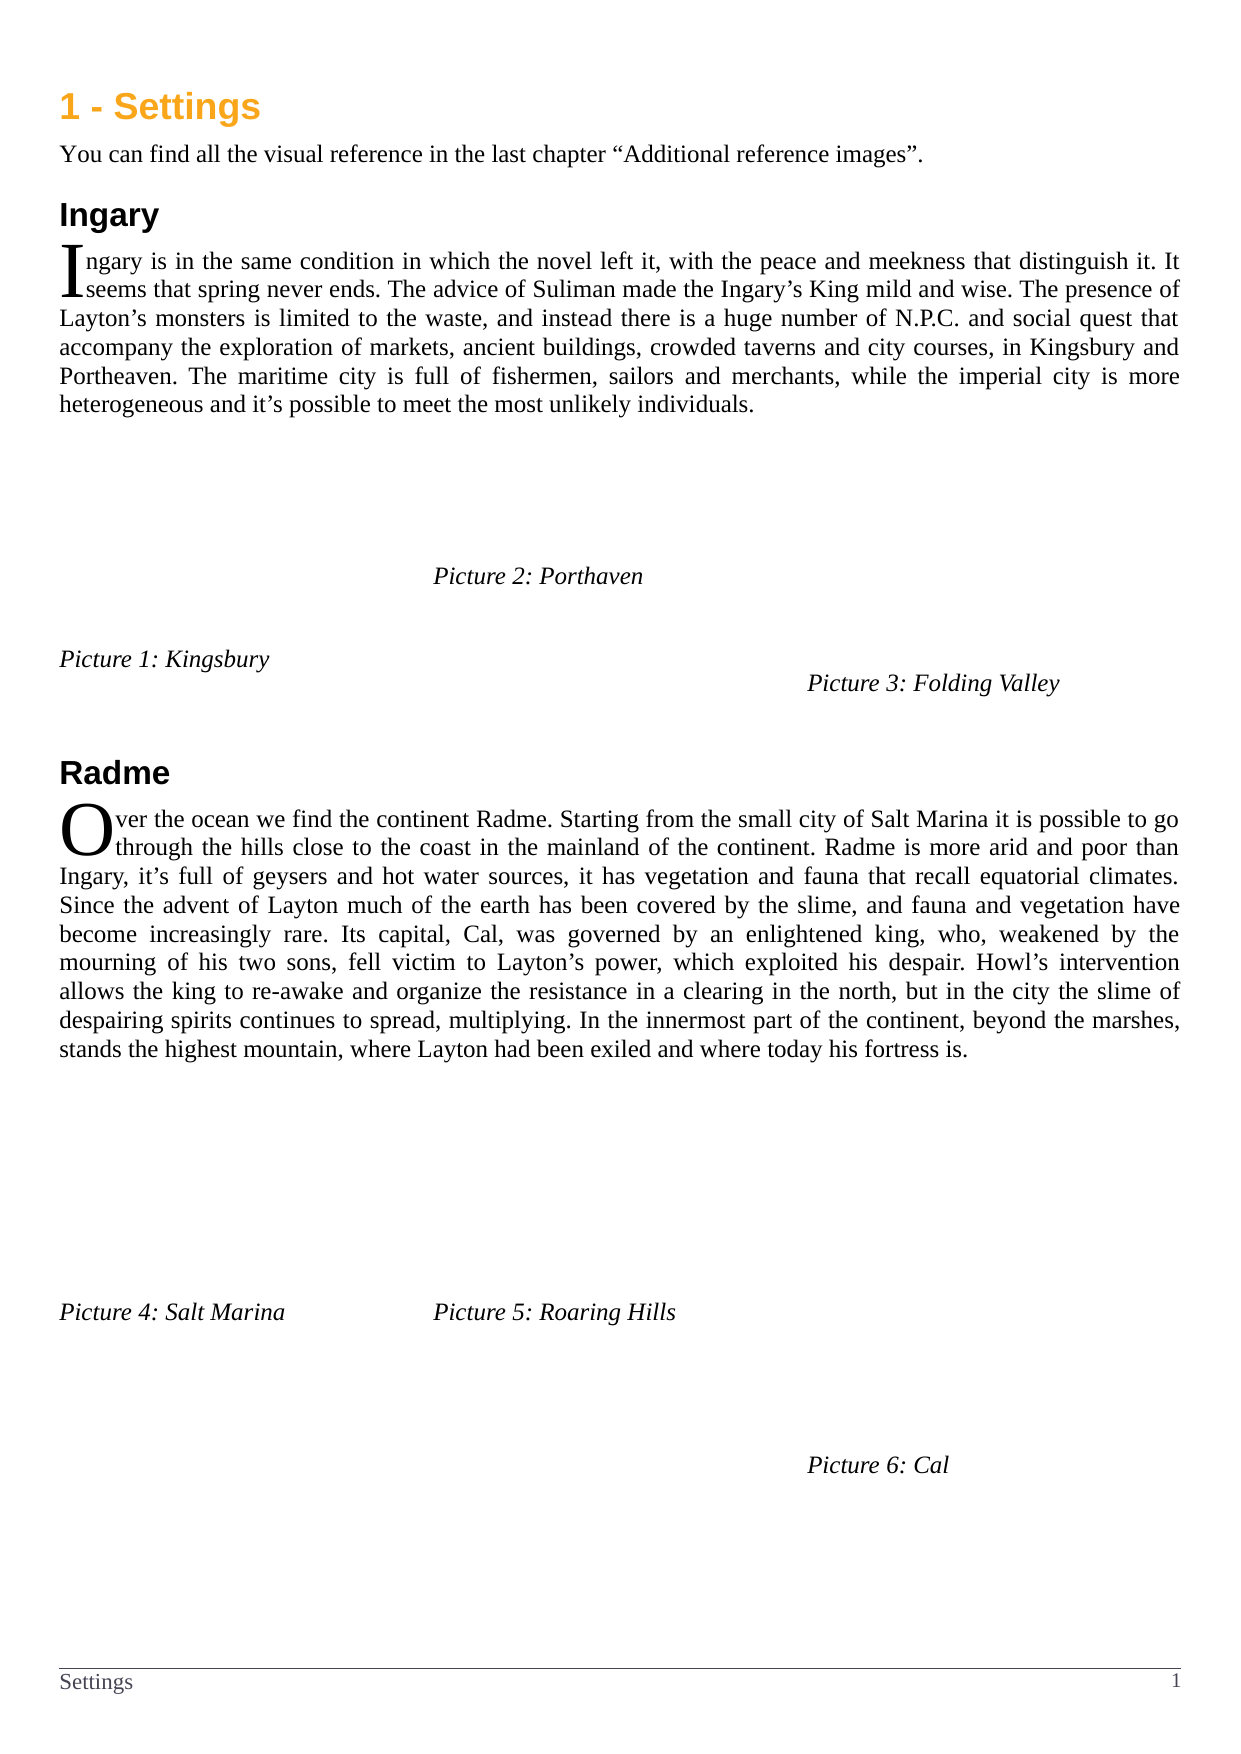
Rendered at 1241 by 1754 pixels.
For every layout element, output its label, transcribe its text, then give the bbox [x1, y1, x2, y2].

table_header [65, 652, 71, 659]
table_header [433, 1069, 807, 1514]
table_header [813, 1458, 819, 1465]
table_header [807, 1069, 1181, 1514]
subtitle Radme [59, 753, 1181, 791]
table_header [813, 676, 819, 683]
subtitle Settings [59, 84, 1181, 127]
table_header [59, 1069, 433, 1514]
text Ingary is in the same condition in which the novel left it, with the peace and meekness that distinguish it. It seems that spring never ends. The advice of Suliman made the Ingary’s King mild and wise. The presence of Layton’s monsters is limited to the waste, and instead there is a huge number of N.P.C. and social quest that accompany the exploration of markets, ancient buildings, crowded taverns and city courses, in Kingsbury and Portheaven. The maritime city is full of fishermen, sailors and merchants, while the imperial city is more heterogeneous and it’s possible to meet the most unlikely individuals. [59, 246, 1181, 418]
table_header [59, 424, 433, 732]
table_header [439, 569, 445, 576]
table_header [433, 424, 807, 732]
subtitle Ingary [59, 195, 1181, 233]
text You can find all the visual reference in the last chapter “Additional reference images”. [59, 139, 1181, 168]
table_header [439, 1305, 445, 1312]
table_header [807, 424, 1181, 732]
table_header [65, 1305, 71, 1312]
text Over the ocean we find the continent Radme. Starting from the small city of Salt Marina it is possible to go through the hills close to the coast in the mainland of the continent. Radme is more arid and poor than Ingary, it’s full of geysers and hot water sources, it has vegetation and fauna that recall equatorial climates. Since the advent of Layton much of the earth has been covered by the slime, and fauna and vegetation have become increasingly rare. Its capital, Cal, was governed by an enlightened king, who, weakened by the mourning of his two sons, fell victim to Layton’s power, which exploited his despair. Howl’s intervention allows the king to re-awake and organize the resistance in a clearing in the north, but in the city the slime of despairing spirits continues to spread, multiplying. In the innermost part of the continent, beyond the marshes, stands the highest mountain, where Layton had been exiled and where today his fortress is. [59, 804, 1181, 1062]
